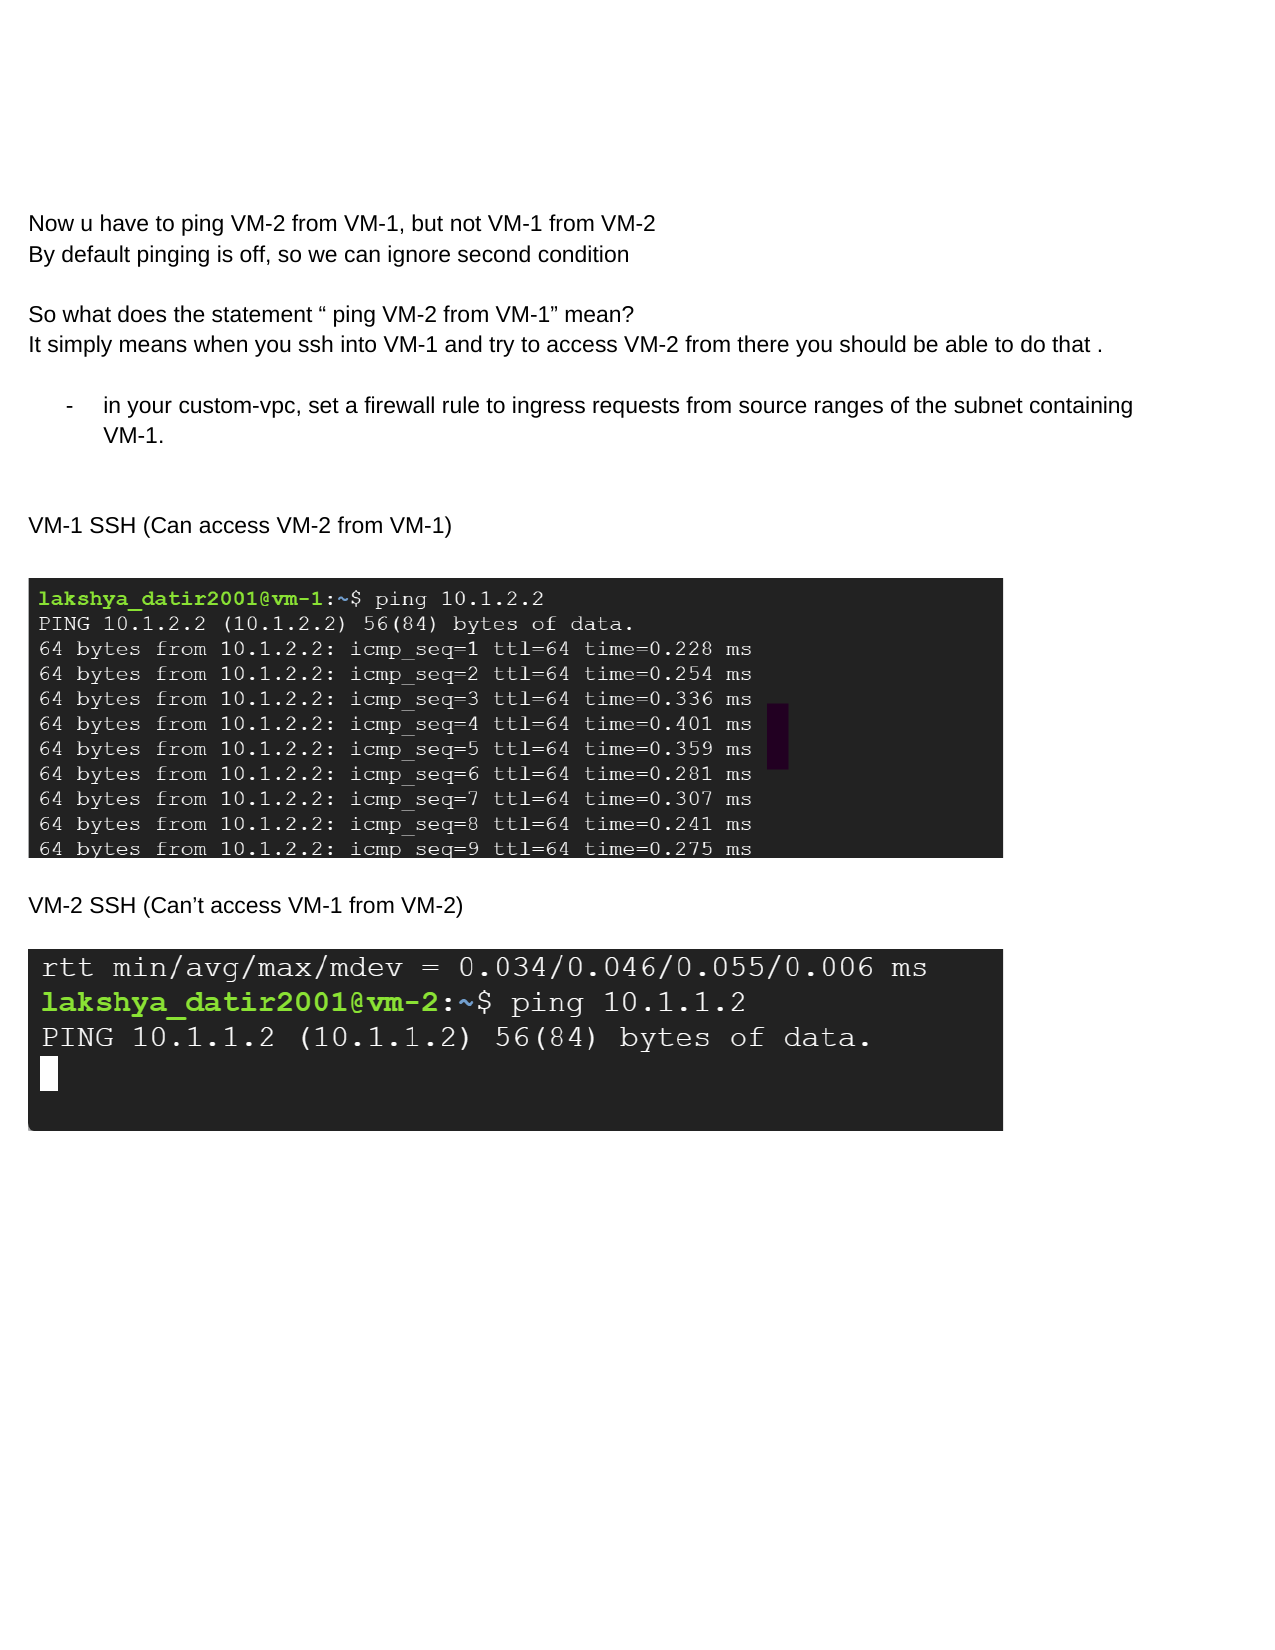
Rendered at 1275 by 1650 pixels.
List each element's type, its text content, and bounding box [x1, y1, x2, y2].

text VM-1 SSH (Can access VM-2 from VM-1) [28, 512, 1181, 539]
text Now u have to ping VM-2 from VM-1, but not VM-1 from VM-2 [28, 210, 1181, 237]
text By default pinging is off, so we can ignore second condition [28, 241, 1181, 267]
text So what does the statement “ ping VM-2 from VM-1” mean? It simply means when you ssh into VM-1 and try to access VM-2 from there you should be able to do that . [28, 301, 1181, 358]
list in your custom-vpc, set a firewall rule to ingress requests from source ranges of the subnet containing VM-1. [66, 392, 1181, 448]
text VM-2 SSH (Can’t access VM-1 from VM-2) [28, 892, 1181, 918]
picture [28, 578, 1004, 858]
picture [28, 949, 1004, 1131]
